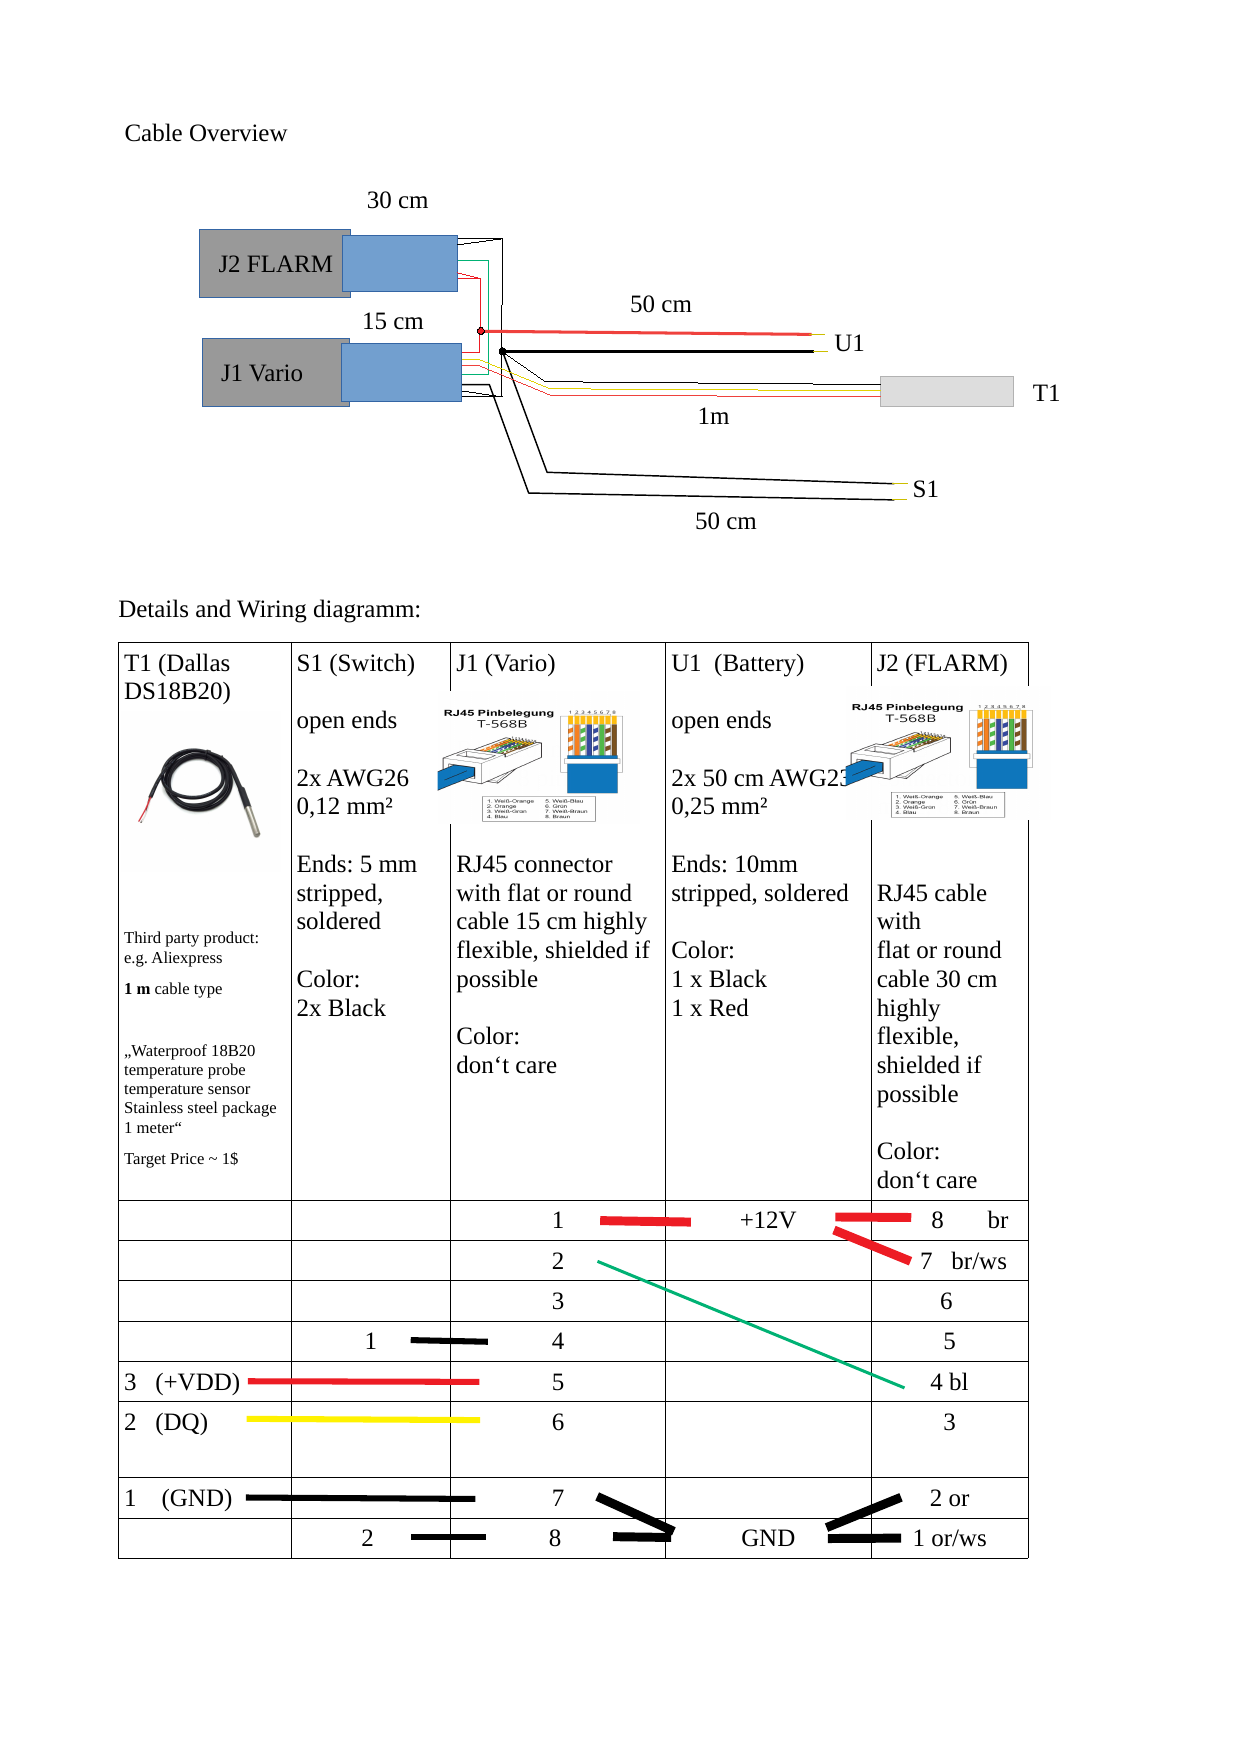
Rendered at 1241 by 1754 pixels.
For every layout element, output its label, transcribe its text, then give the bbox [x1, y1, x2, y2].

table_cell 2 [451, 1241, 665, 1280]
table_cell [666, 1362, 871, 1401]
table_cell 4 bl [872, 1362, 1028, 1401]
text Details and Wiring diagramm: [118, 594, 1122, 623]
table_cell 1 [451, 1201, 665, 1240]
table_cell 1 or/ws [872, 1519, 1028, 1558]
table_cell [292, 1478, 450, 1495]
picture [437, 691, 641, 824]
table_header J2 (FLARM) RJ45 connector male, 8 pin RJ45 cable with flat or round cable 30 cm highly flexible, shielded if possible Color: don‘t care [872, 643, 1028, 686]
table_cell +12V [666, 1201, 871, 1240]
table_cell [666, 1402, 871, 1477]
table_cell 8 br [872, 1201, 1028, 1240]
text Cable Overview [118, 118, 1122, 147]
picture [845, 686, 1051, 820]
table_cell 1 [292, 1322, 450, 1361]
table_cell 2 [292, 1519, 450, 1558]
table_cell [119, 1281, 291, 1321]
table_cell [292, 1423, 450, 1477]
table_cell [119, 1201, 291, 1240]
table_cell 7 br/ws [872, 1241, 1028, 1280]
table_cell [292, 1201, 450, 1240]
table_cell [292, 1402, 450, 1416]
table_cell 5 [451, 1362, 665, 1401]
table_cell [292, 1362, 450, 1378]
table_cell [292, 1281, 450, 1321]
table_cell [666, 1292, 735, 1321]
table_cell [119, 1519, 291, 1558]
table_cell 6 [872, 1281, 1028, 1321]
table_cell [292, 1501, 450, 1517]
table_cell 2 or [872, 1478, 1028, 1517]
table_cell [751, 1322, 871, 1361]
table_cell 6 [451, 1402, 665, 1477]
table_header J2 (FLARM) RJ45 connector male, 8 pin RJ45 cable with flat or round cable 30 cm highly flexible, shielded if possible Color: don‘t care [872, 820, 1028, 1199]
table_header J1 (Vario) RJ45 connector male, 8 pin RJ45 connector with flat or round cable 15 cm highly flexible, shielded if possible Color: don‘t care [451, 643, 665, 1199]
table_header U1 (Battery) open ends 2x 50 cm AWG23 0,25 mm² Ends: 10mm stripped, soldered Color: 1 x Black 1 x Red [666, 643, 871, 1199]
table_cell 3 (+VDD) [119, 1362, 291, 1401]
table_header T1 (Dallas DS18B20) Third party product: e.g. Aliexpress 1 m cable type „Waterproof 18B20 temperature probe temperature sensor Stainless steel package 1 meter“ Target Price ~ 1$ [119, 643, 291, 1199]
picture [120, 711, 281, 872]
table_cell 1 (GND) [119, 1478, 291, 1517]
table_cell [849, 1362, 871, 1372]
table_cell [292, 1385, 450, 1401]
table_cell 4 [451, 1322, 665, 1361]
table_cell 3 [872, 1402, 1028, 1477]
table_cell [119, 1241, 291, 1280]
table_cell [292, 1241, 450, 1280]
table_cell [666, 1241, 871, 1280]
table_cell [666, 1281, 871, 1321]
table_cell [666, 1322, 832, 1361]
table_cell 7 [451, 1478, 665, 1517]
table_cell [119, 1322, 291, 1361]
table_cell 8 [451, 1519, 665, 1558]
table_cell GND [666, 1519, 871, 1558]
table_cell 2 (DQ) [119, 1402, 291, 1477]
table_cell 5 [872, 1322, 1028, 1361]
table_cell [666, 1478, 871, 1517]
table_cell 3 [451, 1281, 665, 1321]
table_header S1 (Switch) open ends 2x AWG26 0,12 mm² Ends: 5 mm stripped, soldered Color: 2x Black [292, 643, 450, 1199]
